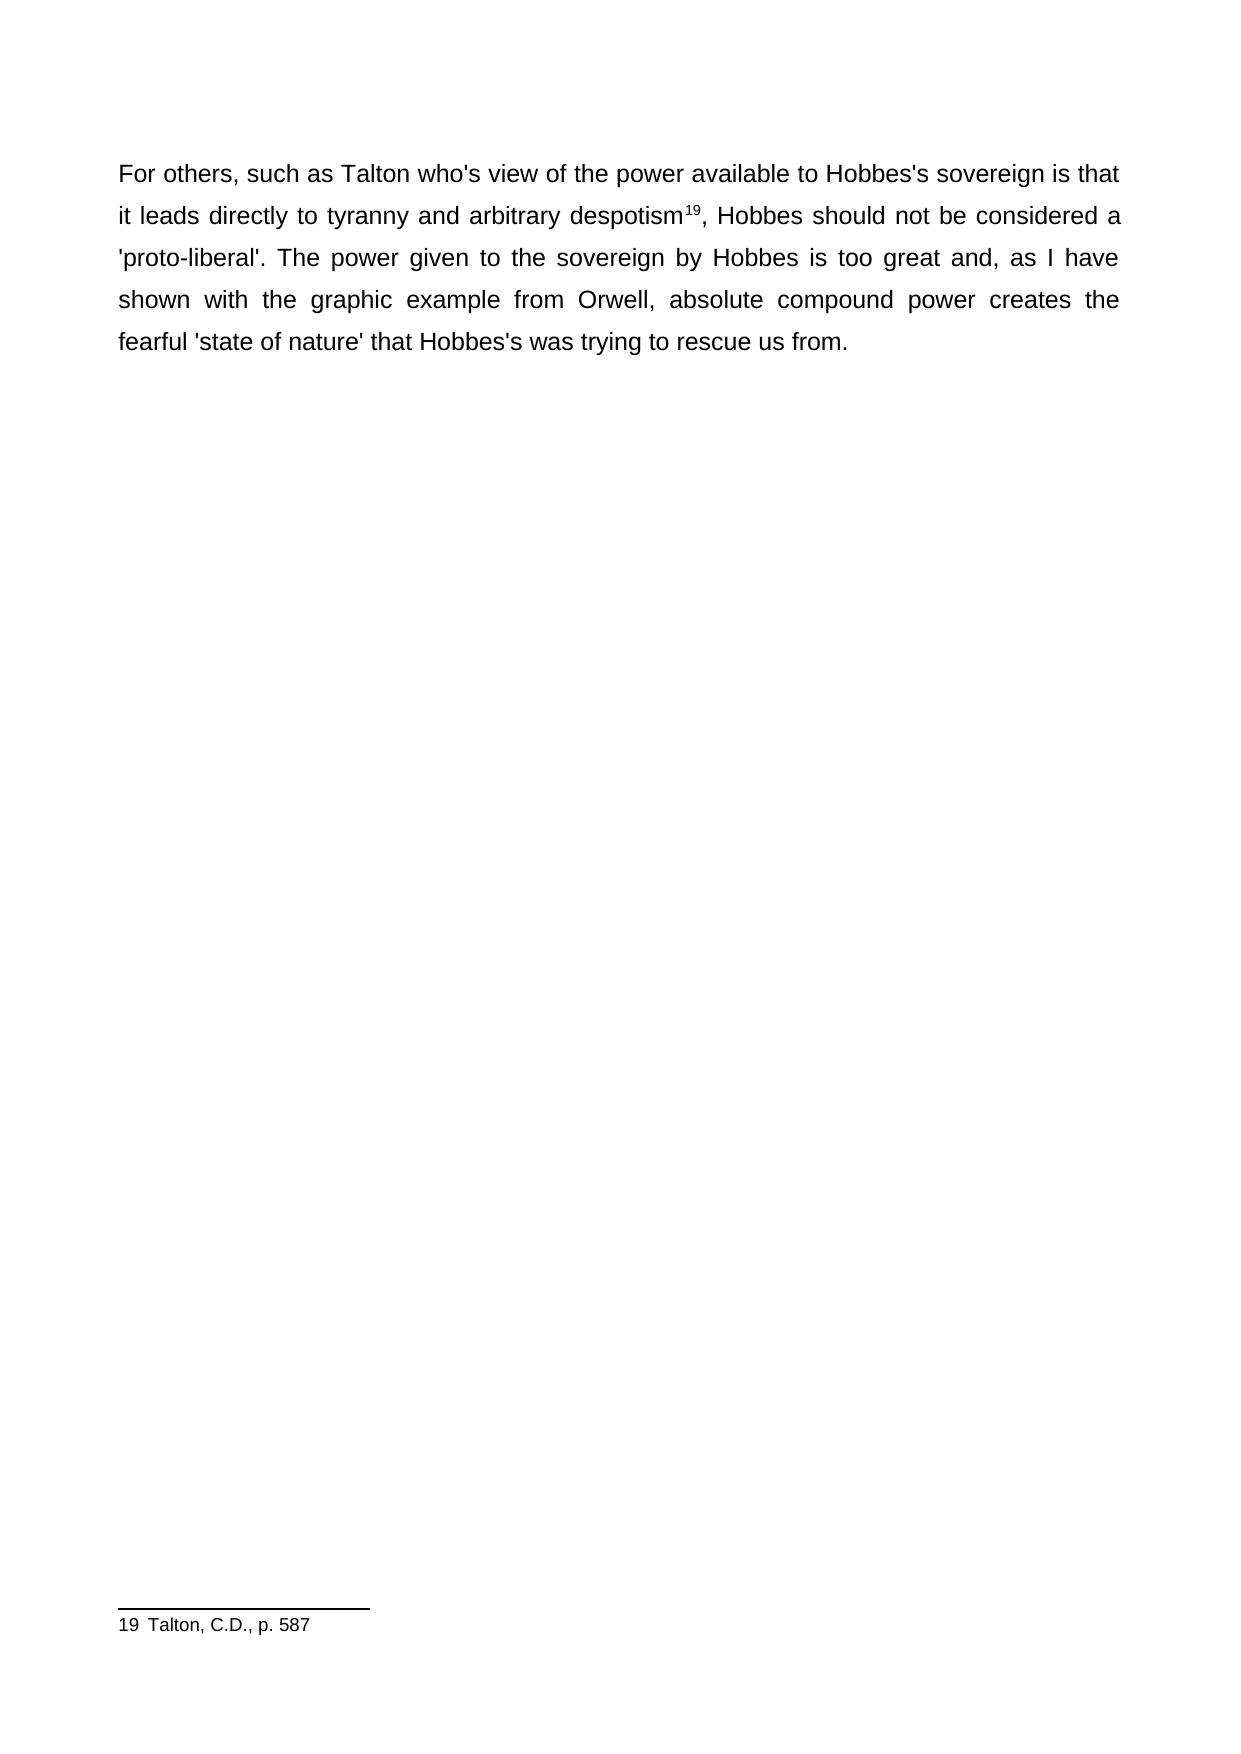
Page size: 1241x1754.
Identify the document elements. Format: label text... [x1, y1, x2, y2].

text For others, such as Talton who's view of the power available to Hobbes's sovereign is that it leads directly to tyranny and arbitrary despotism, Hobbes should not be considered a 'proto-liberal'. The power given to the sovereign by Hobbes is too great and, as I have shown with the graphic example from Orwell, absolute compound power creates the fearful 'state of nature' that Hobbes's was trying to rescue us from. [118, 160, 1122, 355]
text Talton, C.D., p. 587 [118, 1615, 1122, 1636]
